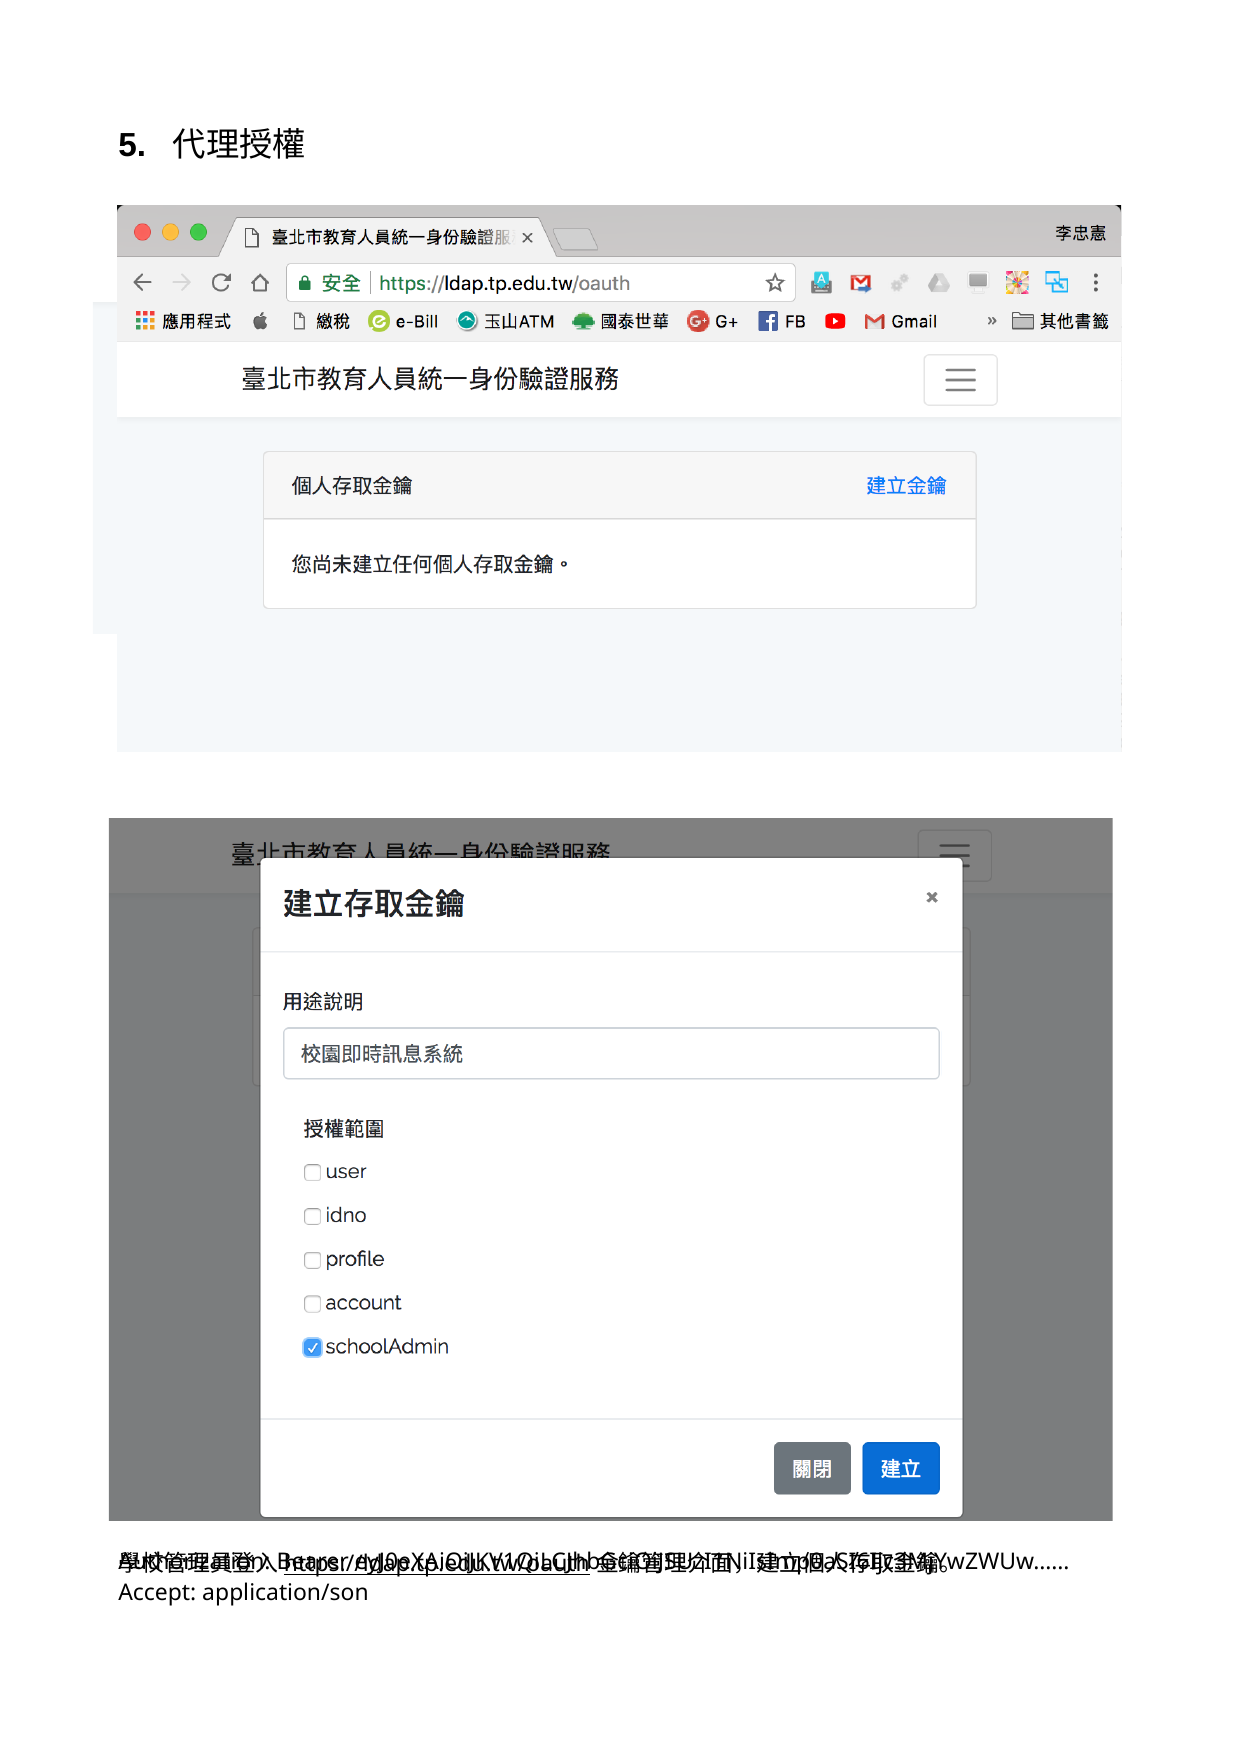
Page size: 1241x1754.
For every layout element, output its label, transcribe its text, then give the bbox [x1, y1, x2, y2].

list 代理授權 [118, 118, 1122, 166]
text Accept: application/son [118, 1576, 1122, 1608]
text 學校管理員登入 https://ldap.tp.edu.tw/oauth 金鑰管理介面，建立個人存取金鑰。 [118, 166, 1122, 205]
picture [108, 818, 1113, 1521]
picture [92, 205, 1122, 752]
text Authorization: Bearer eyJ0eXAiOiJKV1QiLCJhbGciOiJSUzI1NiIsImp0aSI6Ijc3MjYwZWUw…… [118, 752, 1122, 1576]
